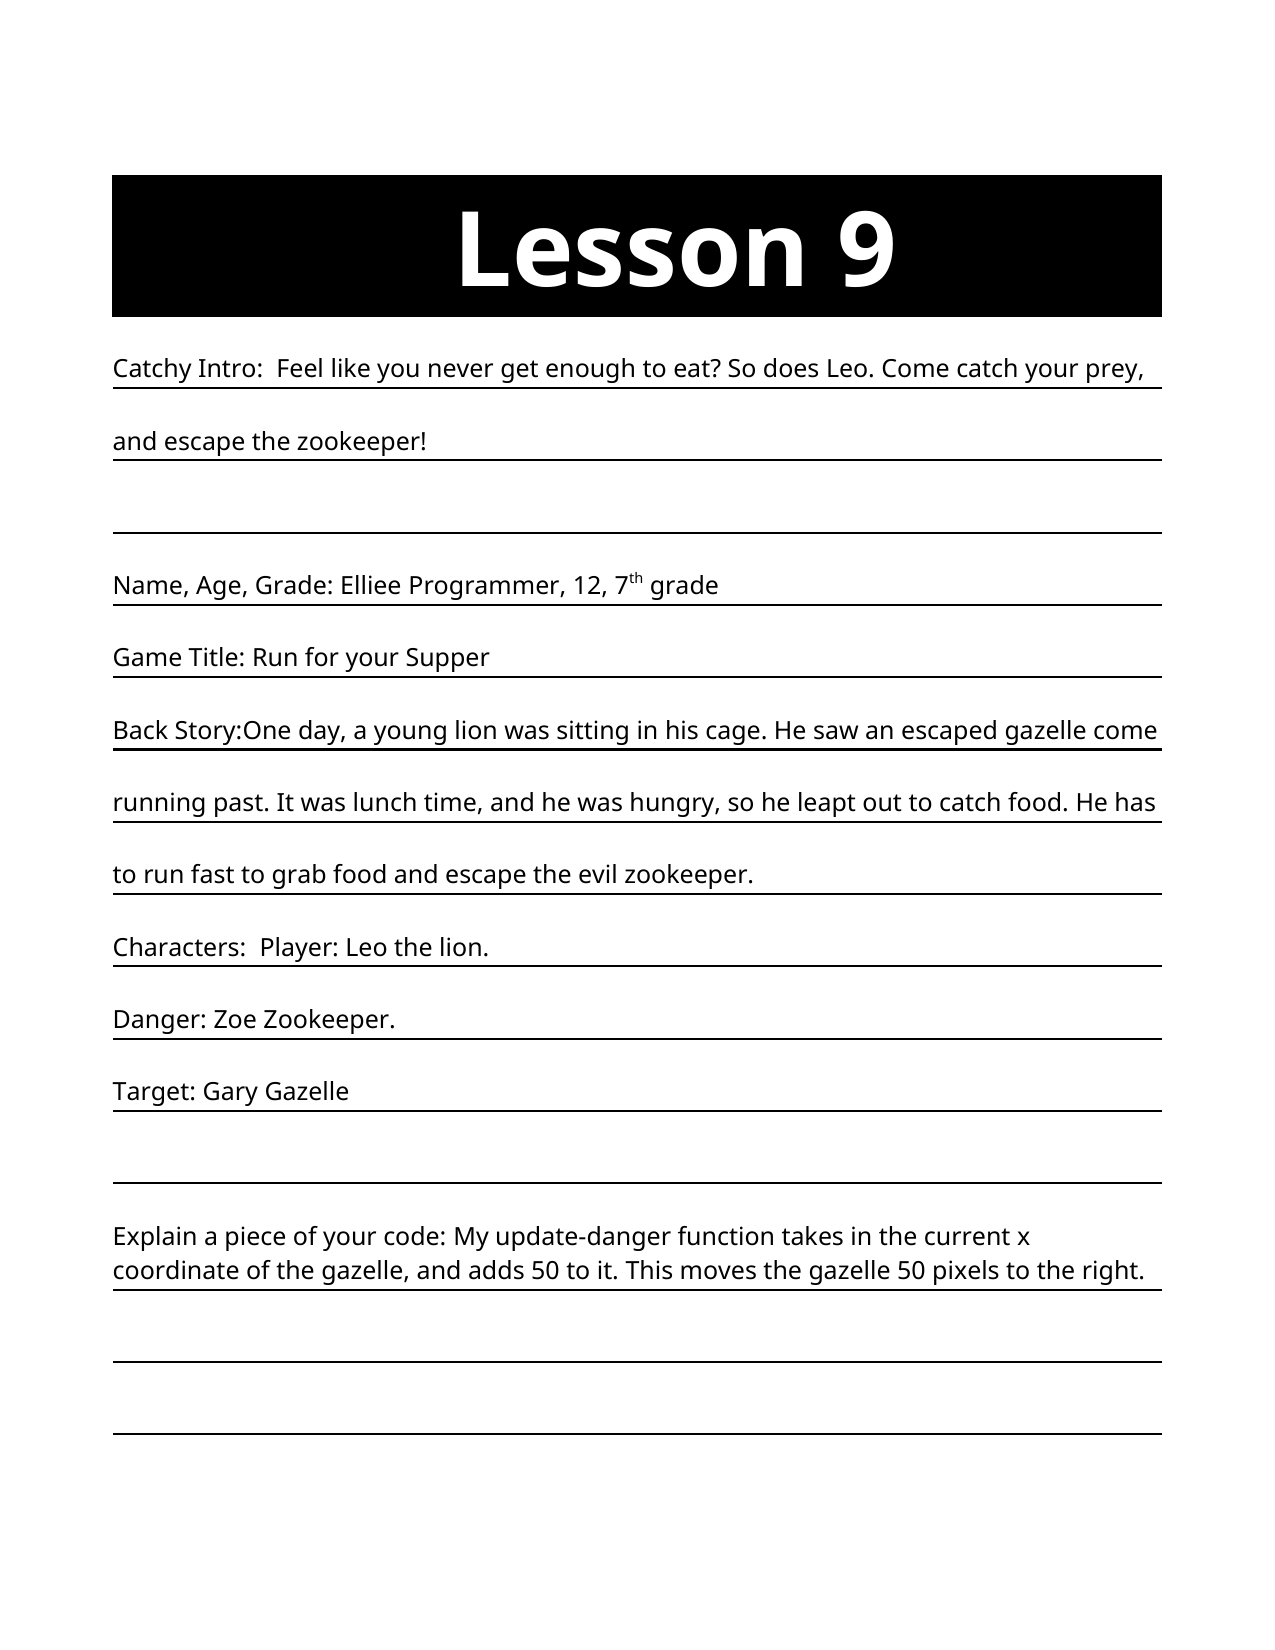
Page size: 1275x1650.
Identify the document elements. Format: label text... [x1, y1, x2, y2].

text Catchy Intro: Feel like you never get enough to eat? So does Leo. Come catch your prey, [112, 351, 1162, 389]
text Explain a piece of your code: My update-danger function takes in the current x coordinate of the gazelle, and adds 50 to it. This moves the gazelle 50 pixels to the right. [112, 1218, 1162, 1291]
text Target: Gary Gazelle [112, 1074, 1162, 1112]
subtitle Lesson 9 [112, 175, 1162, 317]
text Characters: Player: Leo the lion. [112, 929, 1162, 967]
text to run fast to grab food and escape the evil zookeeper. [112, 857, 1162, 895]
text Back Story:One day, a young lion was sitting in his cage. He saw an escaped gazelle come [112, 712, 1162, 751]
text running past. It was lunch time, and he was hungry, so he leapt out to catch food. He has [112, 785, 1162, 823]
text Danger: Zoe Zookeeper. [112, 1002, 1162, 1040]
text Name, Age, Grade: Elliee Programmer, 12, 7th grade [112, 568, 1162, 606]
text and escape the zookeeper! [112, 423, 1162, 461]
text Game Title: Run for your Supper [112, 640, 1162, 678]
